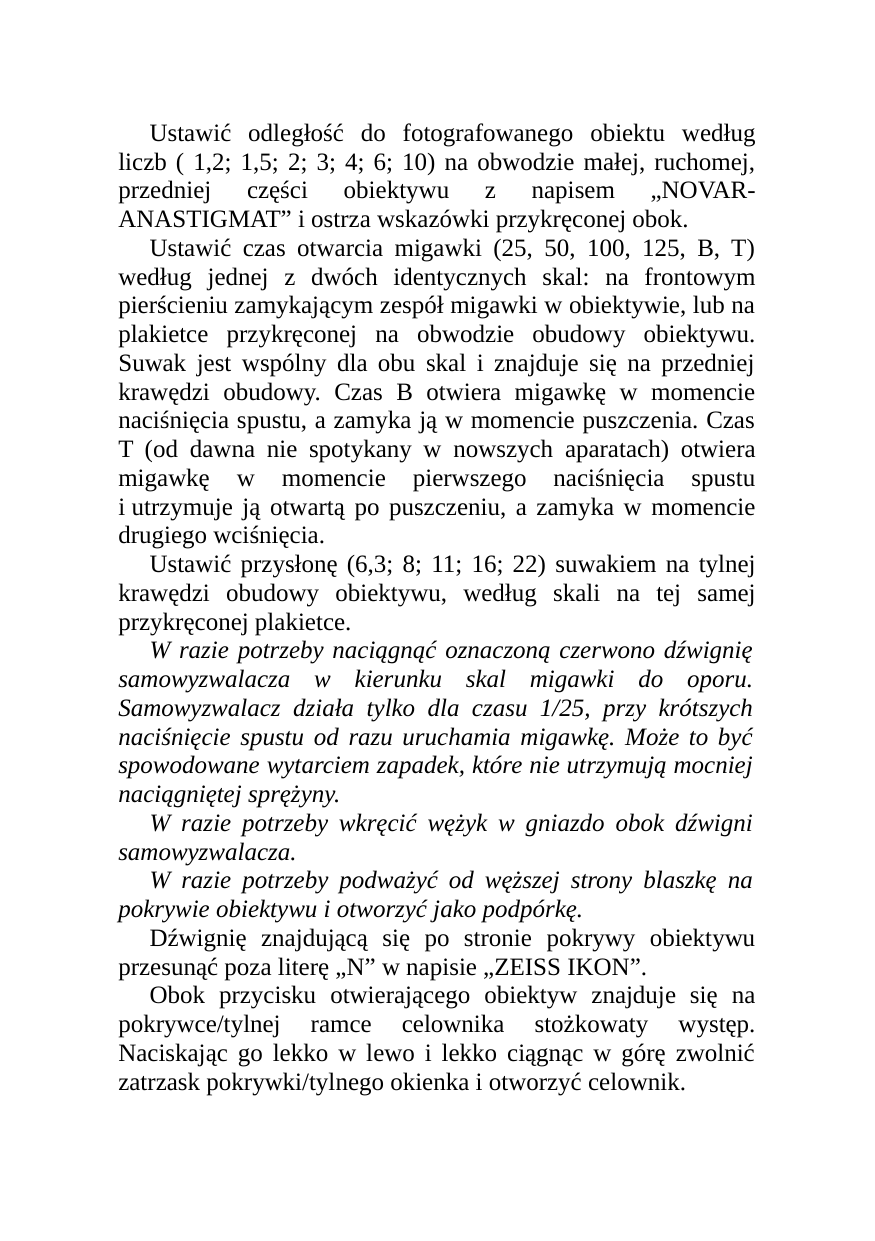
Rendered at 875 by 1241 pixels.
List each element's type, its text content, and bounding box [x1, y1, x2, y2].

text Ustawić przysłonę (6,3; 8; 11; 16; 22) suwakiem na tylnej krawędzi obudowy obiektywu, według skali na tej samej przykręconej plakietce. [118, 549, 756, 636]
text W razie potrzeby naciągnąć oznaczoną czerwono dźwignię samowyzwalacza w kierunku skal migawki do oporu. Samowyzwalacz działa tylko dla czasu 1/25, przy krótszych naciśnięcie spustu od razu uruchamia migawkę. Może to być spowodowane wytarciem zapadek, które nie utrzymują mocniej naciągniętej sprężyny. [118, 636, 756, 808]
text Ustawić odległość do fotografowanego obiektu według liczb ( 1,2; 1,5; 2; 3; 4; 6; 10) na obwodzie małej, ruchomej, przedniej części obiektywu z napisem „NOVAR-ANASTIGMAT” i ostrza wskazówki przykręconej obok. [118, 118, 756, 233]
text W razie potrzeby wkręcić wężyk w gniazdo obok dźwigni samowyzwalacza. [118, 808, 756, 866]
text Obok przycisku otwierającego obiektyw znajduje się na pokrywce/tylnej ramce celownika stożkowaty występ. Naciskając go lekko w lewo i lekko ciągnąc w górę zwolnić zatrzask pokrywki/tylnego okienka i otworzyć celownik. [118, 981, 756, 1096]
text Ustawić czas otwarcia migawki (25, 50, 100, 125, B, T) według jednej z dwóch identycznych skal: na frontowym pierścieniu zamykającym zespół migawki w obiektywie, lub na plakietce przykręconej na obwodzie obudowy obiektywu. Suwak jest wspólny dla obu skal i znajduje się na przedniej krawędzi obudowy. Czas B otwiera migawkę w momencie naciśnięcia spustu, a zamyka ją w momencie puszczenia. Czas T (od dawna nie spotykany w nowszych aparatach) otwiera migawkę w momencie pierwszego naciśnięcia spustu i utrzymuje ją otwartą po puszczeniu, a zamyka w momencie drugiego wciśnięcia. [118, 233, 756, 549]
text W razie potrzeby podważyć od węższej strony blaszkę na pokrywie obiektywu i otworzyć jako podpórkę. [118, 866, 756, 923]
text Dźwignię znajdującą się po stronie pokrywy obiektywu przesunąć poza literę „N” w napisie „ZEISS IKON”. [118, 923, 756, 981]
